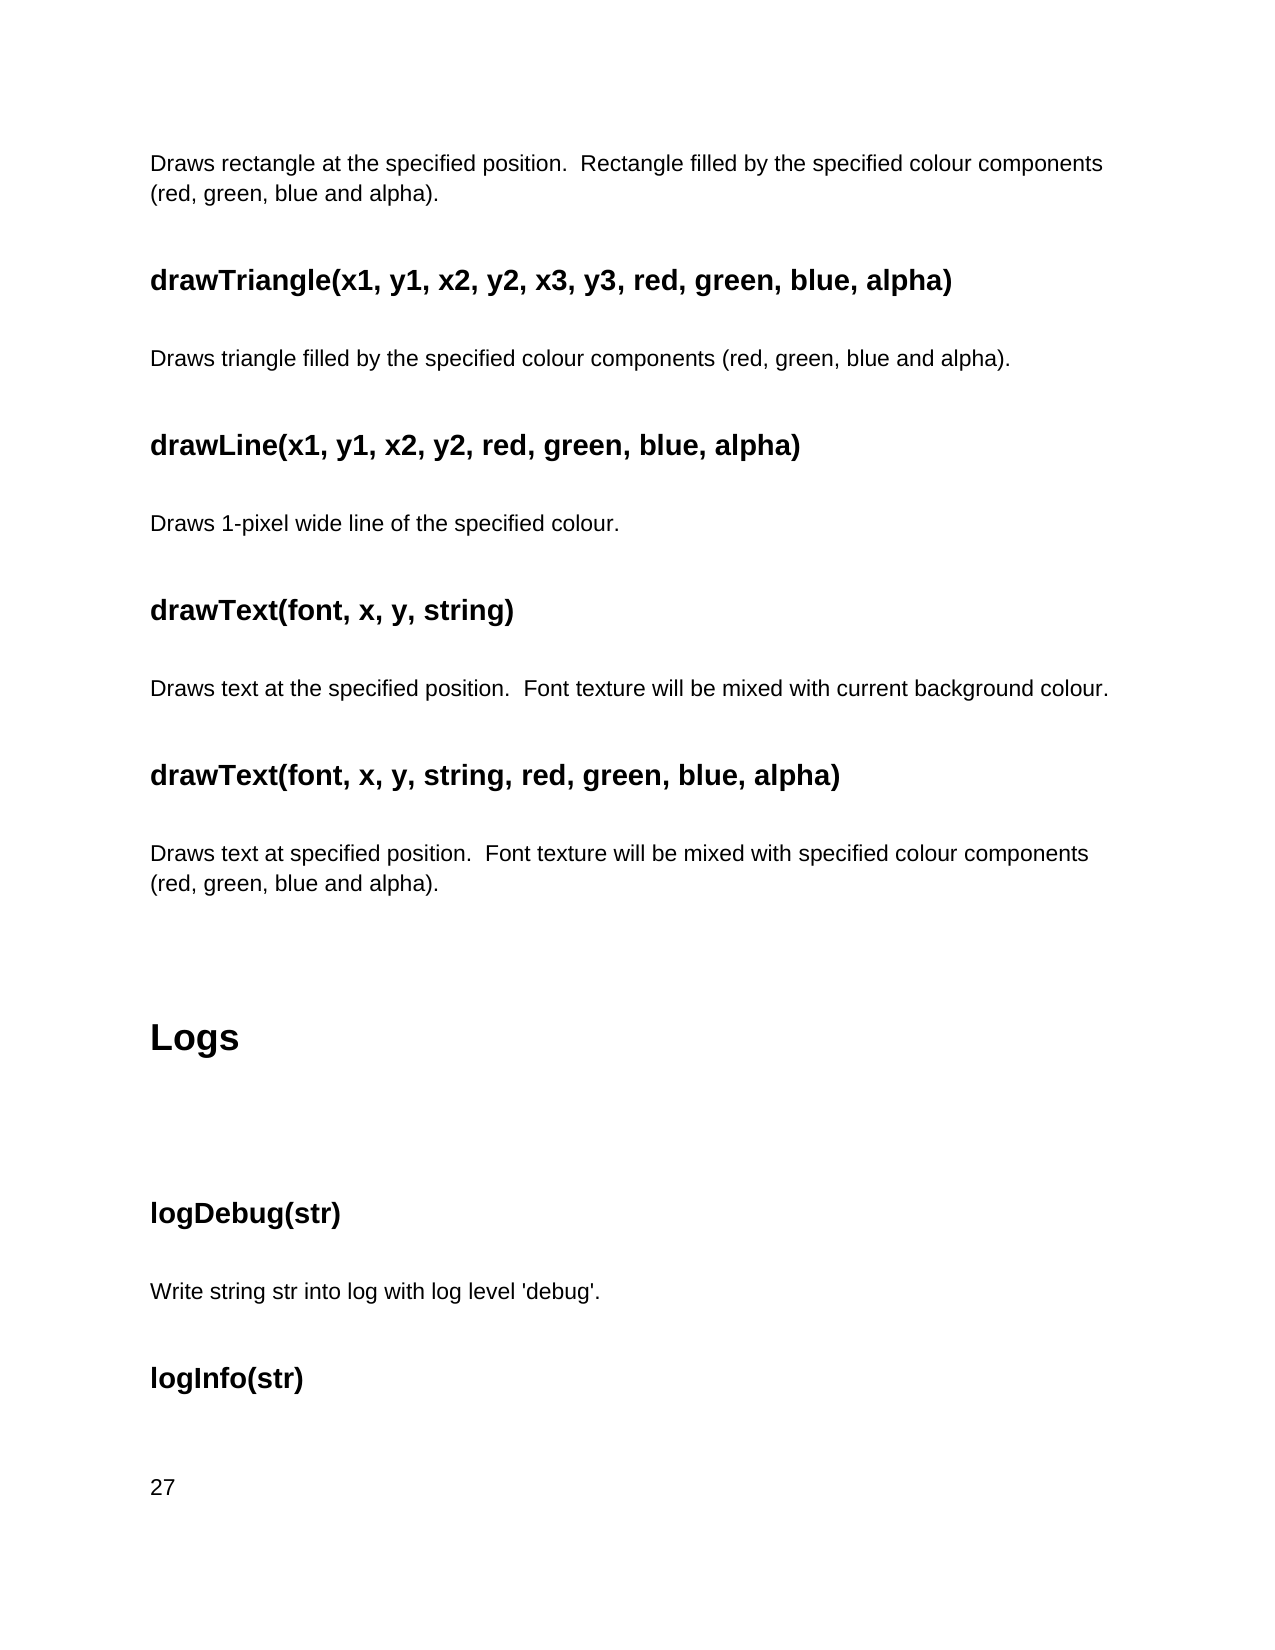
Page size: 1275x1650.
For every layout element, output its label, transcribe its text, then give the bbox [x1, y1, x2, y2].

subtitle logDebug(str) [150, 1196, 1125, 1229]
subtitle drawTriangle(x1, y1, x2, y2, x3, y3, red, green, blue, alpha) [150, 263, 1125, 296]
text Draws text at specified position. Font texture will be mixed with specified colour components (red, green, blue and alpha). [150, 840, 1125, 896]
text Draws text at the specified position. Font texture will be mixed with current background colour. [150, 675, 1125, 701]
subtitle drawText(font, x, y, string) [150, 593, 1125, 626]
text Draws 1-pixel wide line of the specified colour. [150, 510, 1125, 536]
subtitle Logs [150, 1015, 1125, 1058]
subtitle drawLine(x1, y1, x2, y2, red, green, blue, alpha) [150, 428, 1125, 461]
subtitle logInfo(str) [150, 1361, 1125, 1394]
text Draws rectangle at the specified position. Rectangle filled by the specified colour components (red, green, blue and alpha). [150, 150, 1125, 207]
subtitle drawText(font, x, y, string, red, green, blue, alpha) [150, 758, 1125, 791]
text Write string str into log with log level 'debug'. [150, 1278, 1125, 1304]
text Draws triangle filled by the specified colour components (red, green, blue and alpha). [150, 345, 1125, 371]
